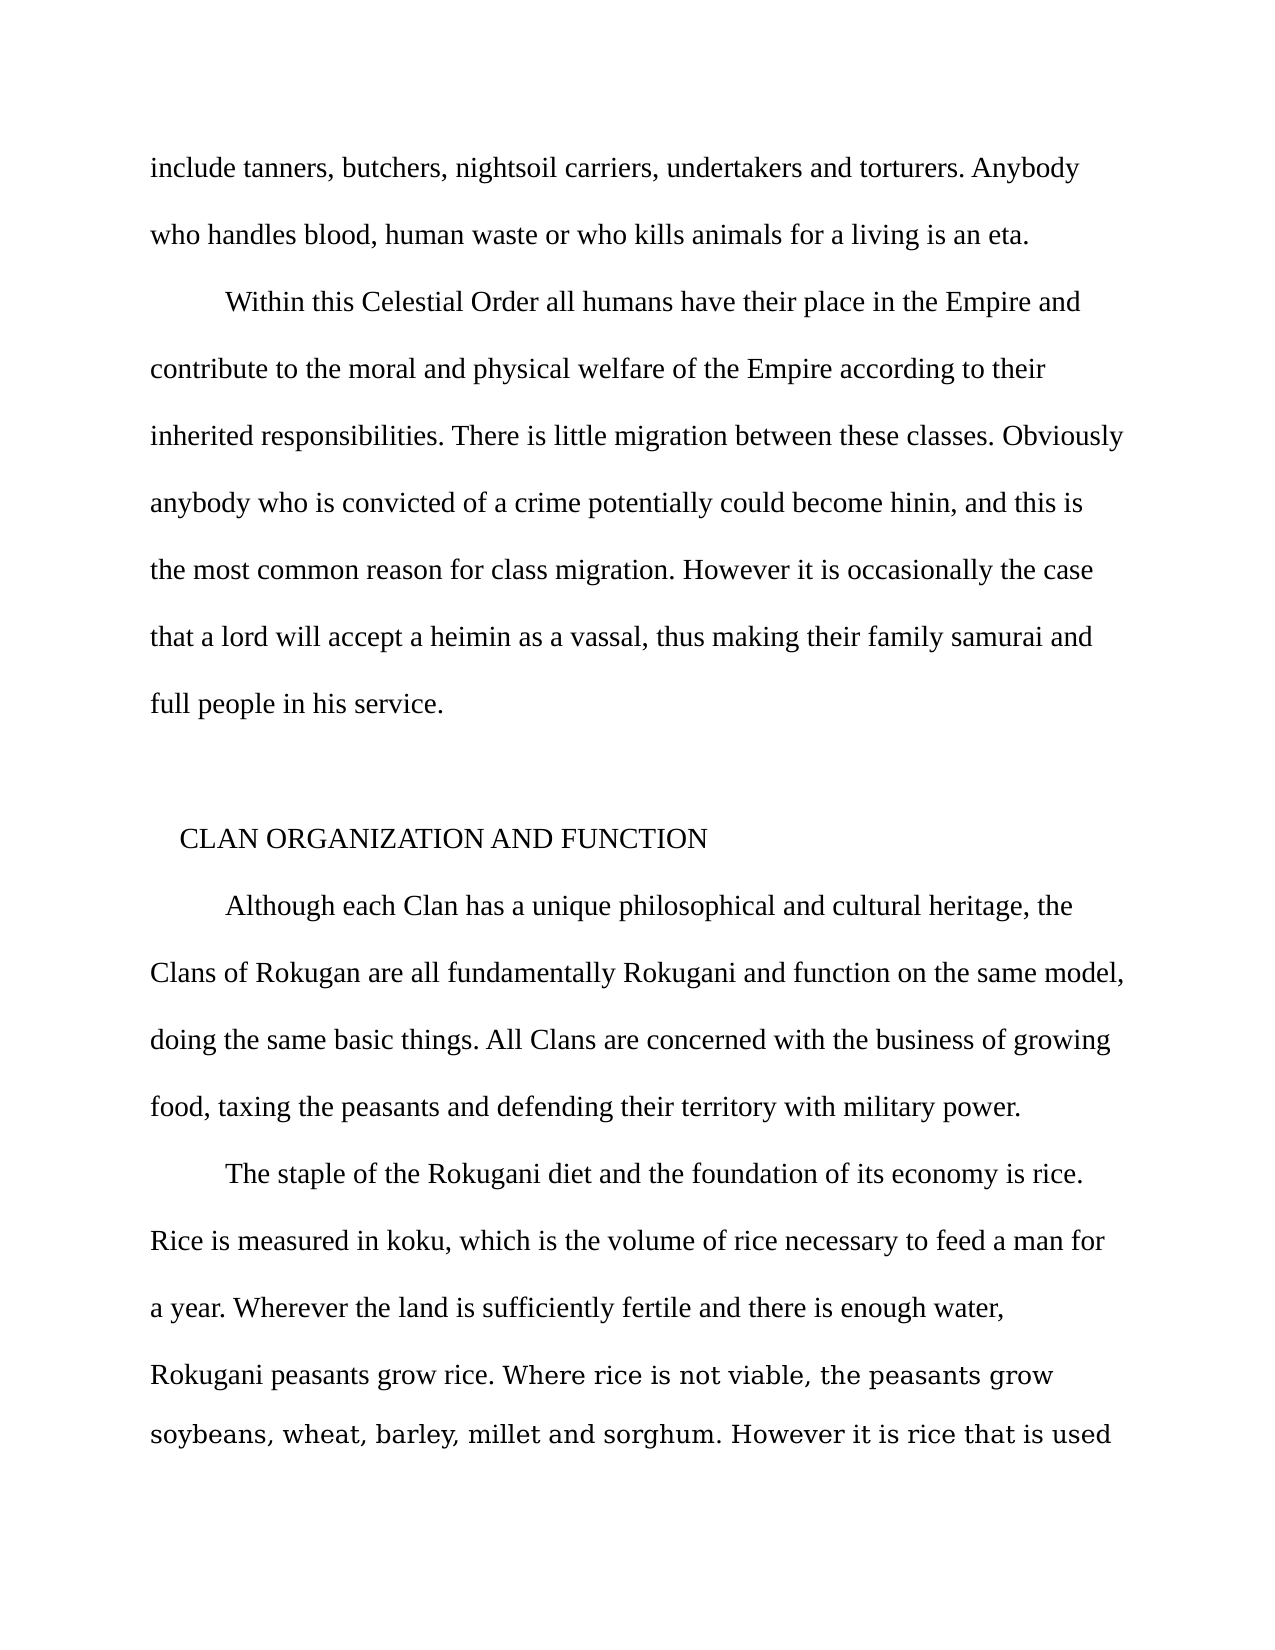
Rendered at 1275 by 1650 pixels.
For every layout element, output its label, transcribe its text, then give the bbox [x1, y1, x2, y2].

text The staple of the Rokugani diet and the foundation of its economy is rice. Rice is measured in koku, which is the volume of rice necessary to feed a man for a year. Wherever the land is sufficiently fertile and there is enough water, Rokugani peasants grow rice. Where rice is not viable, the peasants grow soybeans, wheat, barley, millet and sorghum. However it is rice that is used [150, 1156, 1125, 1449]
text Within this Celestial Order all humans have their place in the Empire and contribute to the moral and physical welfare of the Empire according to their inherited responsibilities. There is little migration between these classes. Obviously anybody who is convicted of a crime potentially could become hinin, and this is the most common reason for class migration. However it is occasionally the case that a lord will accept a heimin as a vassal, thus making their family samurai and full people in his service. [150, 284, 1125, 720]
text CLAN ORGANIZATION AND FUNCTION [150, 821, 1125, 854]
text include tanners, butchers, nightsoil carriers, undertakers and torturers. Anybody who handles blood, human waste or who kills animals for a living is an eta. [150, 150, 1125, 251]
text Although each Clan has a unique philosophical and cultural heritage, the Clans of Rokugan are all fundamentally Rokugani and function on the same model, doing the same basic things. All Clans are concerned with the business of growing food, taxing the peasants and defending their territory with military power. [150, 888, 1125, 1123]
